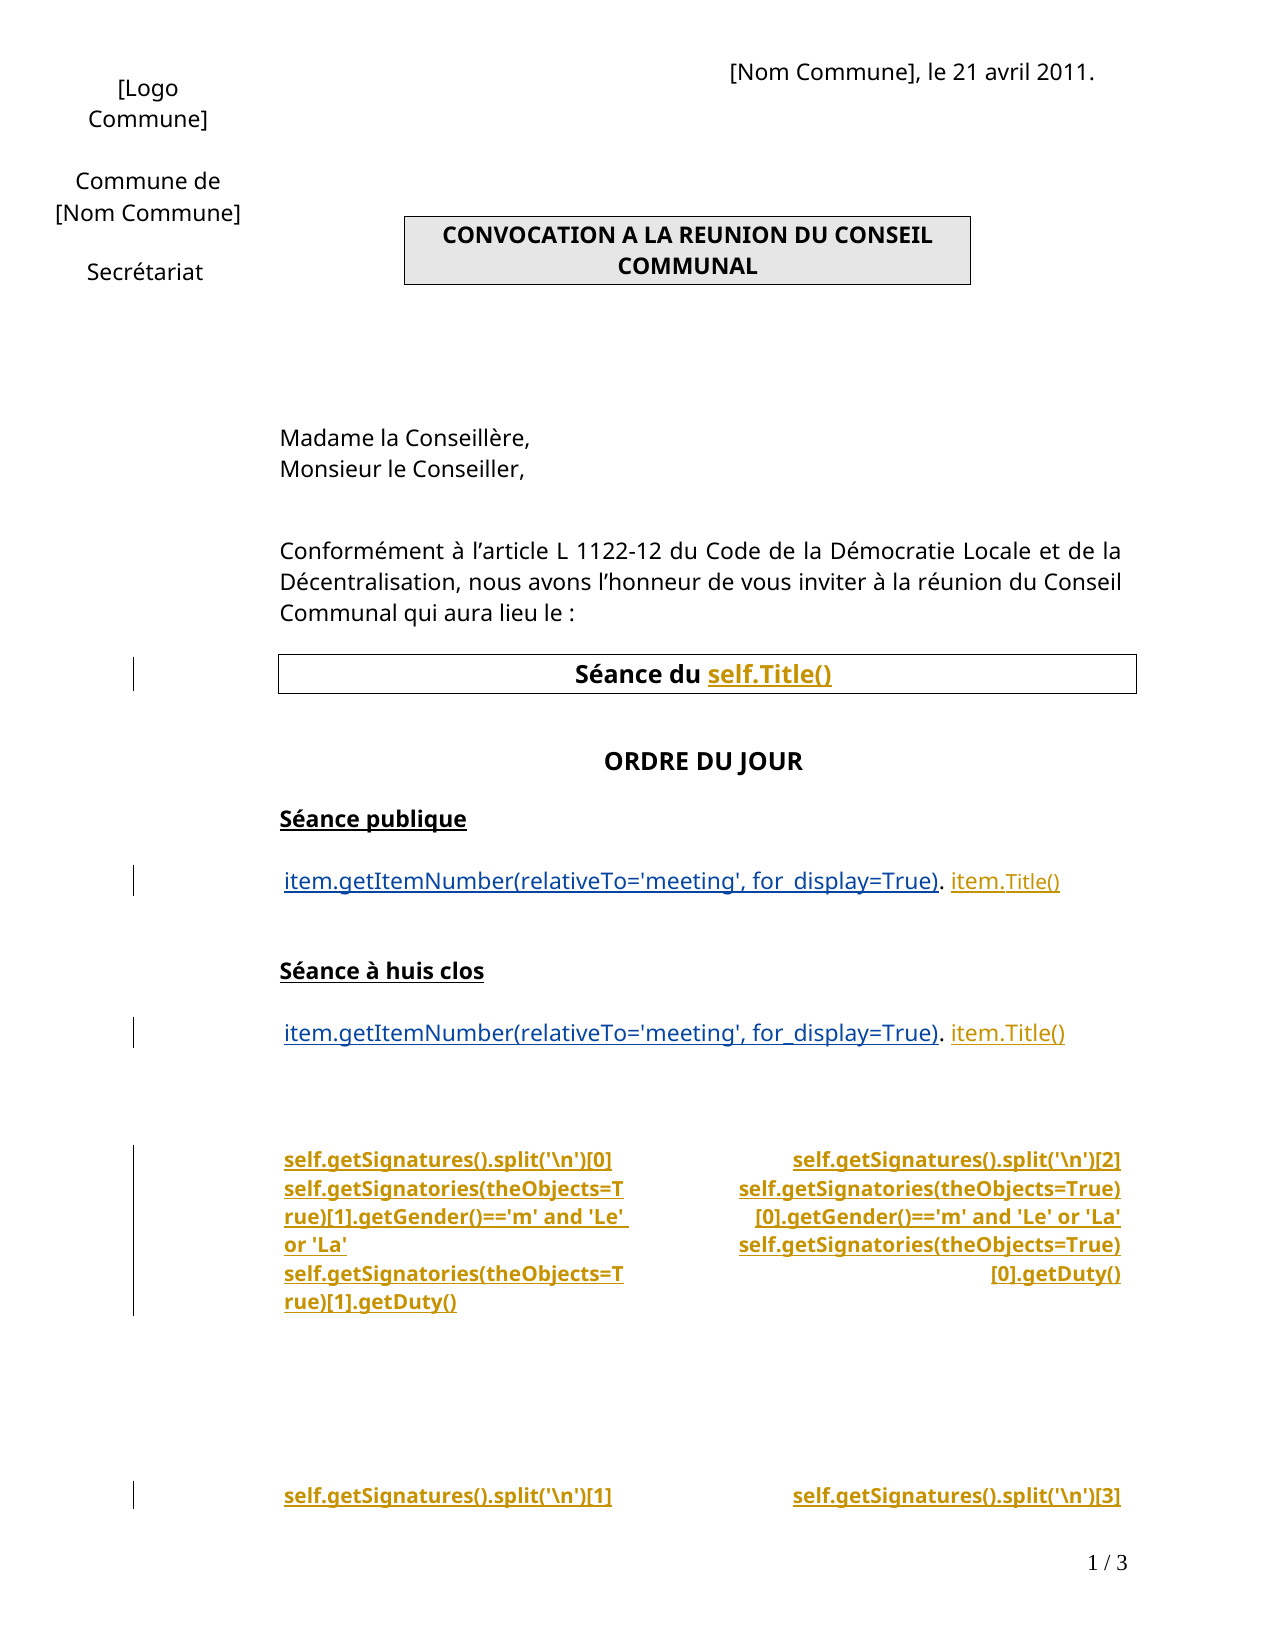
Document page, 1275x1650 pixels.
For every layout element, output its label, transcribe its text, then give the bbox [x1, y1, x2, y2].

subtitle Séance à huis clos [279, 955, 1127, 986]
table_cell [278, 1322, 636, 1475]
table_header self.getSignatures().split('\n')[0] self.getSignatories(theObjects=True)[1].getGender()=='m' and 'Le' or 'La' self.getSignatories(theObjects=True)[1].getDuty() [278, 1140, 636, 1322]
text CONVOCATION A LA REUNION DU CONSEIL COMMUNAL [405, 217, 970, 284]
table_cell [636, 1322, 1127, 1475]
table_cell self.getSignatures().split('\n')[3] [636, 1475, 1127, 1515]
text [Logo [52, 72, 244, 103]
text Séance du self.Title() [279, 655, 1136, 693]
text Commune] [52, 103, 244, 165]
text Commune de [Nom Commune] [52, 165, 244, 228]
subtitle Séance publique [279, 803, 1127, 834]
table_header self.getSignatures().split('\n')[2] self.getSignatories(theObjects=True)[0].getGender()=='m' and 'Le' or 'La' self.getSignatories(theObjects=True)[0].getDuty() [636, 1140, 1127, 1322]
table_cell self.getSignatures().split('\n')[1] [278, 1475, 636, 1515]
subtitle [Nom Commune], le 21 avril 2011. [443, 56, 1160, 87]
text Madame la Conseillère, [279, 422, 1161, 453]
subtitle Conformément à l’article L 1122-12 du Code de la Démocratie Locale et de la Décentralisation, nous avons l’honneur de vous inviter à la réunion du Conseil Communal qui aura lieu le : [279, 535, 1123, 628]
subtitle ORDRE DU JOUR [279, 744, 1127, 778]
table_header item.getItemNumber(relativeTo='meeting', for_display=True). item.Title() [278, 859, 1127, 902]
text Secrétariat [52, 256, 244, 287]
text Monsieur le Conseiller, [279, 453, 1160, 485]
table_header item.getItemNumber(relativeTo='meeting', for_display=True). item.Title() [278, 1011, 1127, 1054]
